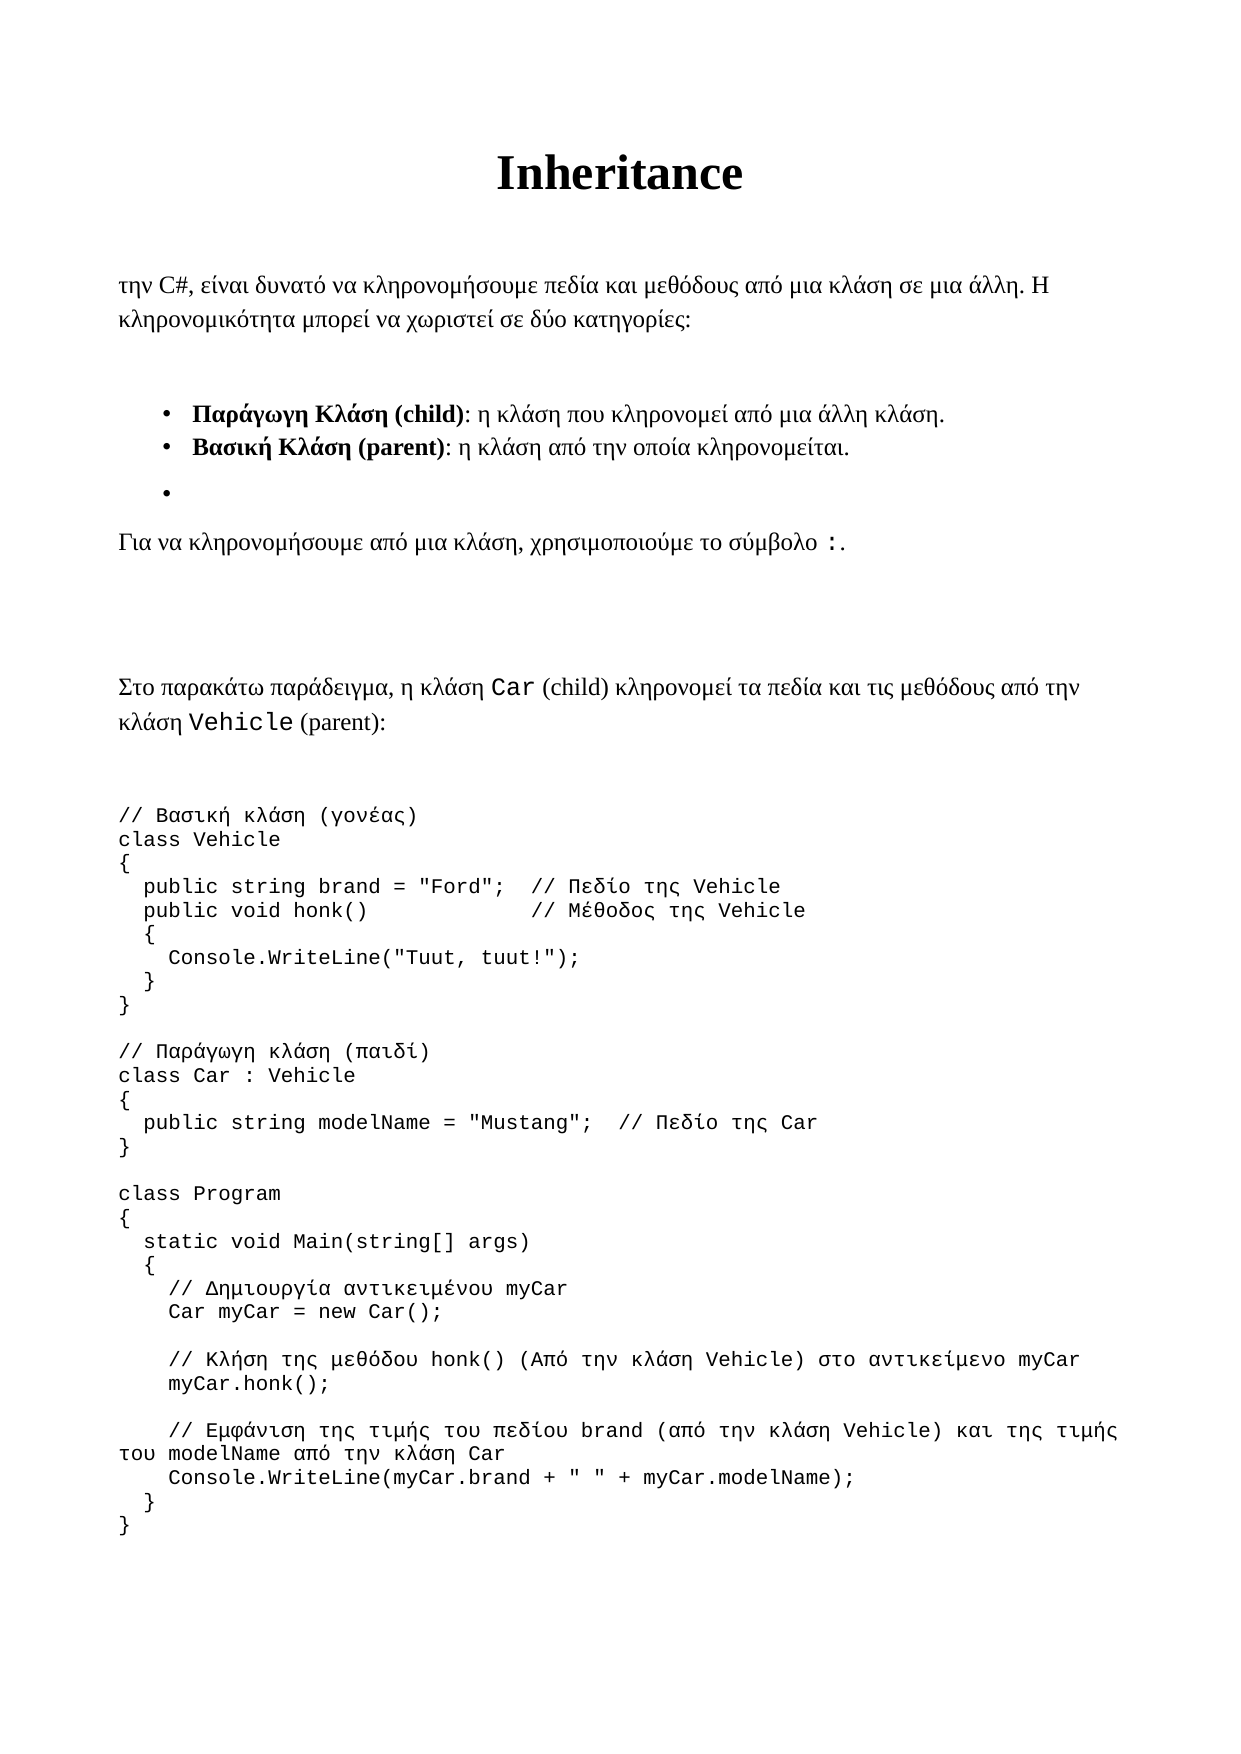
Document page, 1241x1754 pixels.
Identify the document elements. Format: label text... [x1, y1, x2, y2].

text // Εμφάνιση της τιμής του πεδίου brand (από την κλάση Vehicle) και της τιμής του modelName από την κλάση Car [118, 1420, 1122, 1467]
text // Κλήση της μεθόδου honk() (Από την κλάση Vehicle) στο αντικείμενο myCar [118, 1349, 1122, 1372]
text // Βασική κλάση (γονέας) [118, 805, 1122, 829]
text public void honk() // Μέθοδος της Vehicle [118, 899, 1122, 923]
text } [118, 994, 1122, 1018]
text } [118, 1491, 1122, 1514]
subtitle Inheritance [118, 143, 1122, 201]
text // Παράγωγη κλάση (παιδί) [118, 1041, 1122, 1065]
text την C#, είναι δυνατό να κληρονομήσουμε πεδία και μεθόδους από μια κλάση σε μια άλλη. Η κληρονομικότητα μπορεί να χωριστεί σε δύο κατηγορίες: [118, 271, 1122, 332]
text Για να κληρονομήσουμε από μια κλάση, χρησιμοποιούμε το σύμβολο :. [118, 527, 1122, 558]
text } [118, 971, 1122, 994]
text Console.WriteLine(myCar.brand + " " + myCar.modelName); [118, 1467, 1122, 1491]
text class Car : Vehicle [118, 1065, 1122, 1089]
text { [118, 1089, 1122, 1112]
text public string modelName = "Mustang"; // Πεδίο της Car [118, 1112, 1122, 1136]
text public string brand = "Ford"; // Πεδίο της Vehicle [118, 876, 1122, 899]
text { [118, 852, 1122, 876]
text static void Main(string[] args) [118, 1231, 1122, 1254]
text { [118, 1207, 1122, 1231]
text Στο παρακάτω παράδειγμα, η κλάση Car (child) κληρονομεί τα πεδία και τις μεθόδους από την κλάση Vehicle (parent): [118, 672, 1122, 738]
list Βασική Κλάση (parent): η κλάση από την οποία κληρονομείται. [162, 432, 1122, 461]
text Console.WriteLine("Tuut, tuut!"); [118, 947, 1122, 971]
list Παράγωγη Κλάση (child): η κλάση που κληρονομεί από μια άλλη κλάση. [162, 399, 1122, 428]
text } [118, 1514, 1122, 1538]
text { [118, 923, 1122, 947]
text class Vehicle [118, 829, 1122, 852]
text } [118, 1136, 1122, 1160]
text class Program [118, 1183, 1122, 1207]
text Car myCar = new Car(); [118, 1302, 1122, 1325]
text myCar.honk(); [118, 1372, 1122, 1396]
text { [118, 1254, 1122, 1278]
text // Δημιουργία αντικειμένου myCar [118, 1278, 1122, 1302]
